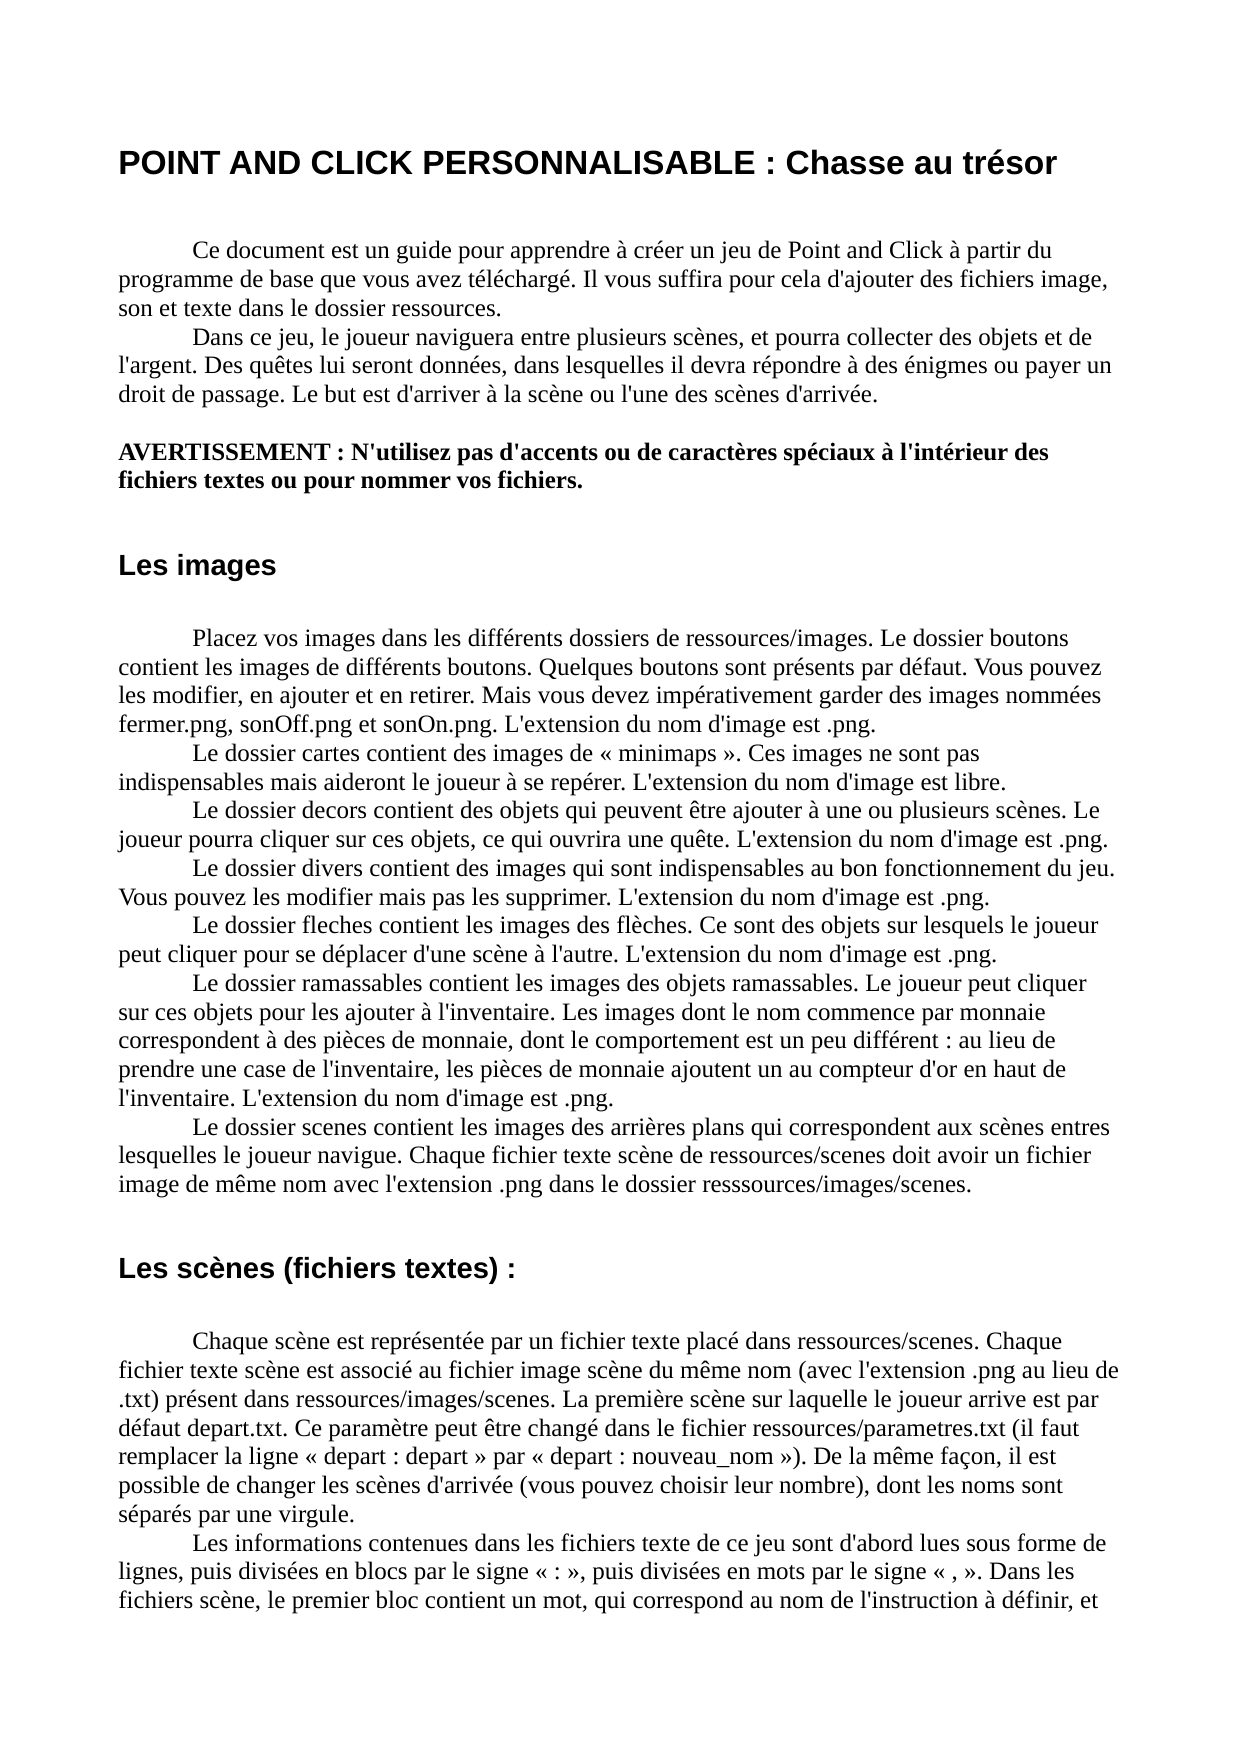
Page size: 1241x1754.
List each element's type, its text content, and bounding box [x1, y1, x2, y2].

text Le dossier fleches contient les images des flèches. Ce sont des objets sur lesquels le joueur peut cliquer pour se déplacer d'une scène à l'autre. L'extension du nom d'image est .png. [118, 910, 1122, 968]
text Le dossier decors contient des objets qui peuvent être ajouter à une ou plusieurs scènes. Le joueur pourra cliquer sur ces objets, ce qui ouvrira une quête. L'extension du nom d'image est .png. [118, 795, 1122, 853]
text Chaque scène est représentée par un fichier texte placé dans ressources/scenes. Chaque fichier texte scène est associé au fichier image scène du même nom (avec l'extension .png au lieu de .txt) présent dans ressources/images/scenes. La première scène sur laquelle le joueur arrive est par défaut depart.txt. Ce paramètre peut être changé dans le fichier ressources/parametres.txt (il faut remplacer la ligne « depart : depart » par « depart : nouveau_nom »). De la même façon, il est possible de changer les scènes d'arrivée (vous pouvez choisir leur nombre), dont les noms sont séparés par une virgule. [118, 1326, 1122, 1528]
text Le dossier ramassables contient les images des objets ramassables. Le joueur peut cliquer sur ces objets pour les ajouter à l'inventaire. Les images dont le nom commence par monnaie correspondent à des pièces de monnaie, dont le comportement est un peu différent : au lieu de prendre une case de l'inventaire, les pièces de monnaie ajoutent un au compteur d'or en haut de l'inventaire. L'extension du nom d'image est .png. [118, 968, 1122, 1112]
text AVERTISSEMENT : N'utilisez pas d'accents ou de caractères spéciaux à l'intérieur des fichiers textes ou pour nommer vos fichiers. [118, 437, 1122, 494]
text Le dossier divers contient des images qui sont indispensables au bon fonctionnement du jeu. Vous pouvez les modifier mais pas les supprimer. L'extension du nom d'image est .png. [118, 853, 1122, 910]
text Les informations contenues dans les fichiers texte de ce jeu sont d'abord lues sous forme de lignes, puis divisées en blocs par le signe « : », puis divisées en mots par le signe « , ». Dans les fichiers scène, le premier bloc contient un mot, qui correspond au nom de l'instruction à définir, et [118, 1528, 1122, 1614]
subtitle POINT AND CLICK PERSONNALISABLE : Chasse au trésor [118, 143, 1122, 182]
text Le dossier cartes contient des images de « minimaps ». Ces images ne sont pas indispensables mais aideront le joueur à se repérer. L'extension du nom d'image est libre. [118, 738, 1122, 795]
text Le dossier scenes contient les images des arrières plans qui correspondent aux scènes entres lesquelles le joueur navigue. Chaque fichier texte scène de ressources/scenes doit avoir un fichier image de même nom avec l'extension .png dans le dossier resssources/images/scenes. [118, 1112, 1122, 1198]
subtitle Les images [118, 548, 1122, 582]
text Dans ce jeu, le joueur naviguera entre plusieurs scènes, et pourra collecter des objets et de l'argent. Des quêtes lui seront données, dans lesquelles il devra répondre à des énigmes ou payer un droit de passage. Le but est d'arriver à la scène ou l'une des scènes d'arrivée. [118, 322, 1122, 408]
subtitle Les scènes (fichiers textes) : [118, 1252, 1122, 1285]
text Ce document est un guide pour apprendre à créer un jeu de Point and Click à partir du programme de base que vous avez téléchargé. Il vous suffira pour cela d'ajouter des fichiers image, son et texte dans le dossier ressources. [118, 236, 1122, 322]
text Placez vos images dans les différents dossiers de ressources/images. Le dossier boutons contient les images de différents boutons. Quelques boutons sont présents par défaut. Vous pouvez les modifier, en ajouter et en retirer. Mais vous devez impérativement garder des images nommées fermer.png, sonOff.png et sonOn.png. L'extension du nom d'image est .png. [118, 623, 1122, 738]
